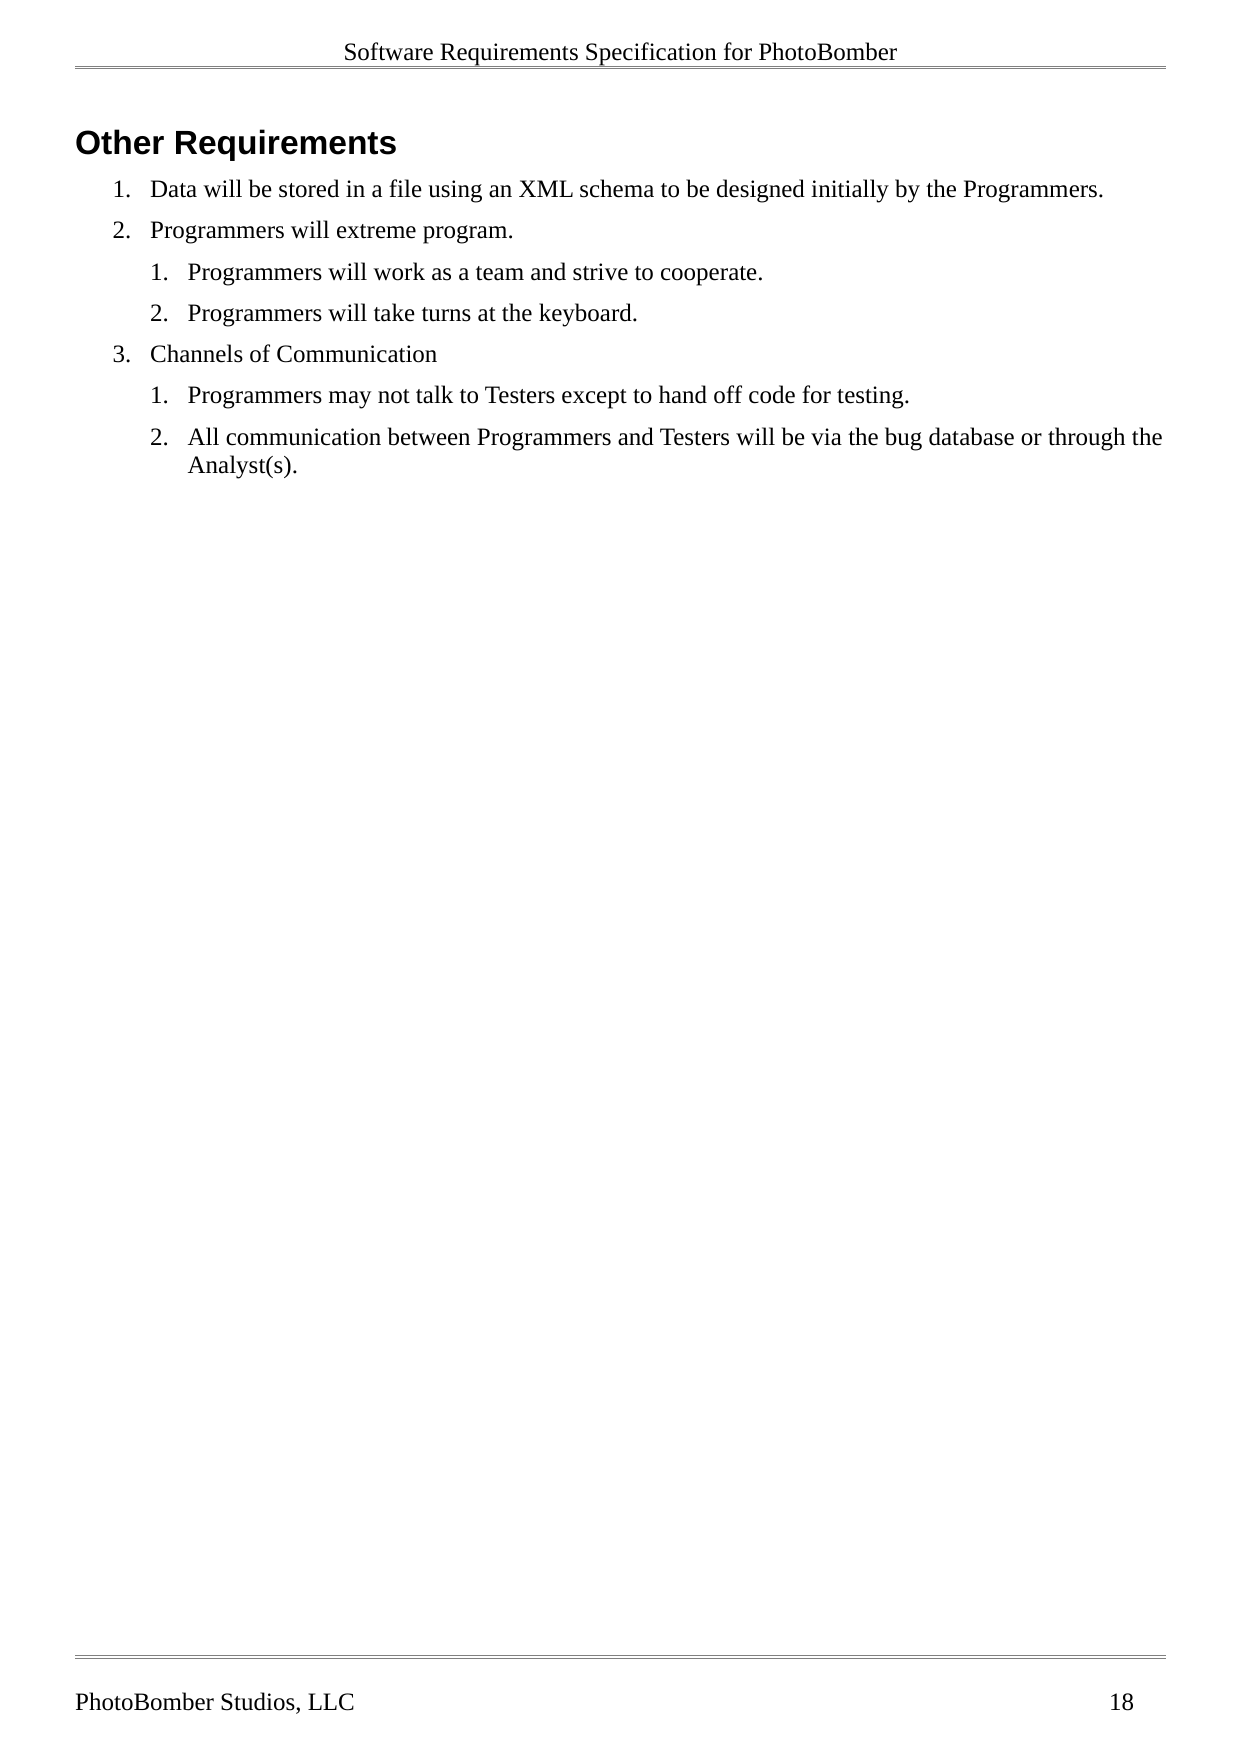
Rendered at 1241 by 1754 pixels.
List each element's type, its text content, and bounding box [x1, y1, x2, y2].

list All communication between Programmers and Testers will be via the bug database or through the Analyst(s). [150, 422, 1166, 479]
list Data will be stored in a file using an XML schema to be designed initially by the Programmers. [112, 174, 1166, 203]
list Programmers may not talk to Testers except to hand off code for testing. [150, 380, 1166, 409]
list Channels of Communication [112, 339, 1166, 368]
list Programmers will work as a team and strive to cooperate. [150, 257, 1166, 285]
list Programmers will take turns at the keyboard. [150, 298, 1166, 327]
subtitle Other Requirements [75, 123, 1166, 162]
list Programmers will extreme program. [112, 215, 1166, 244]
